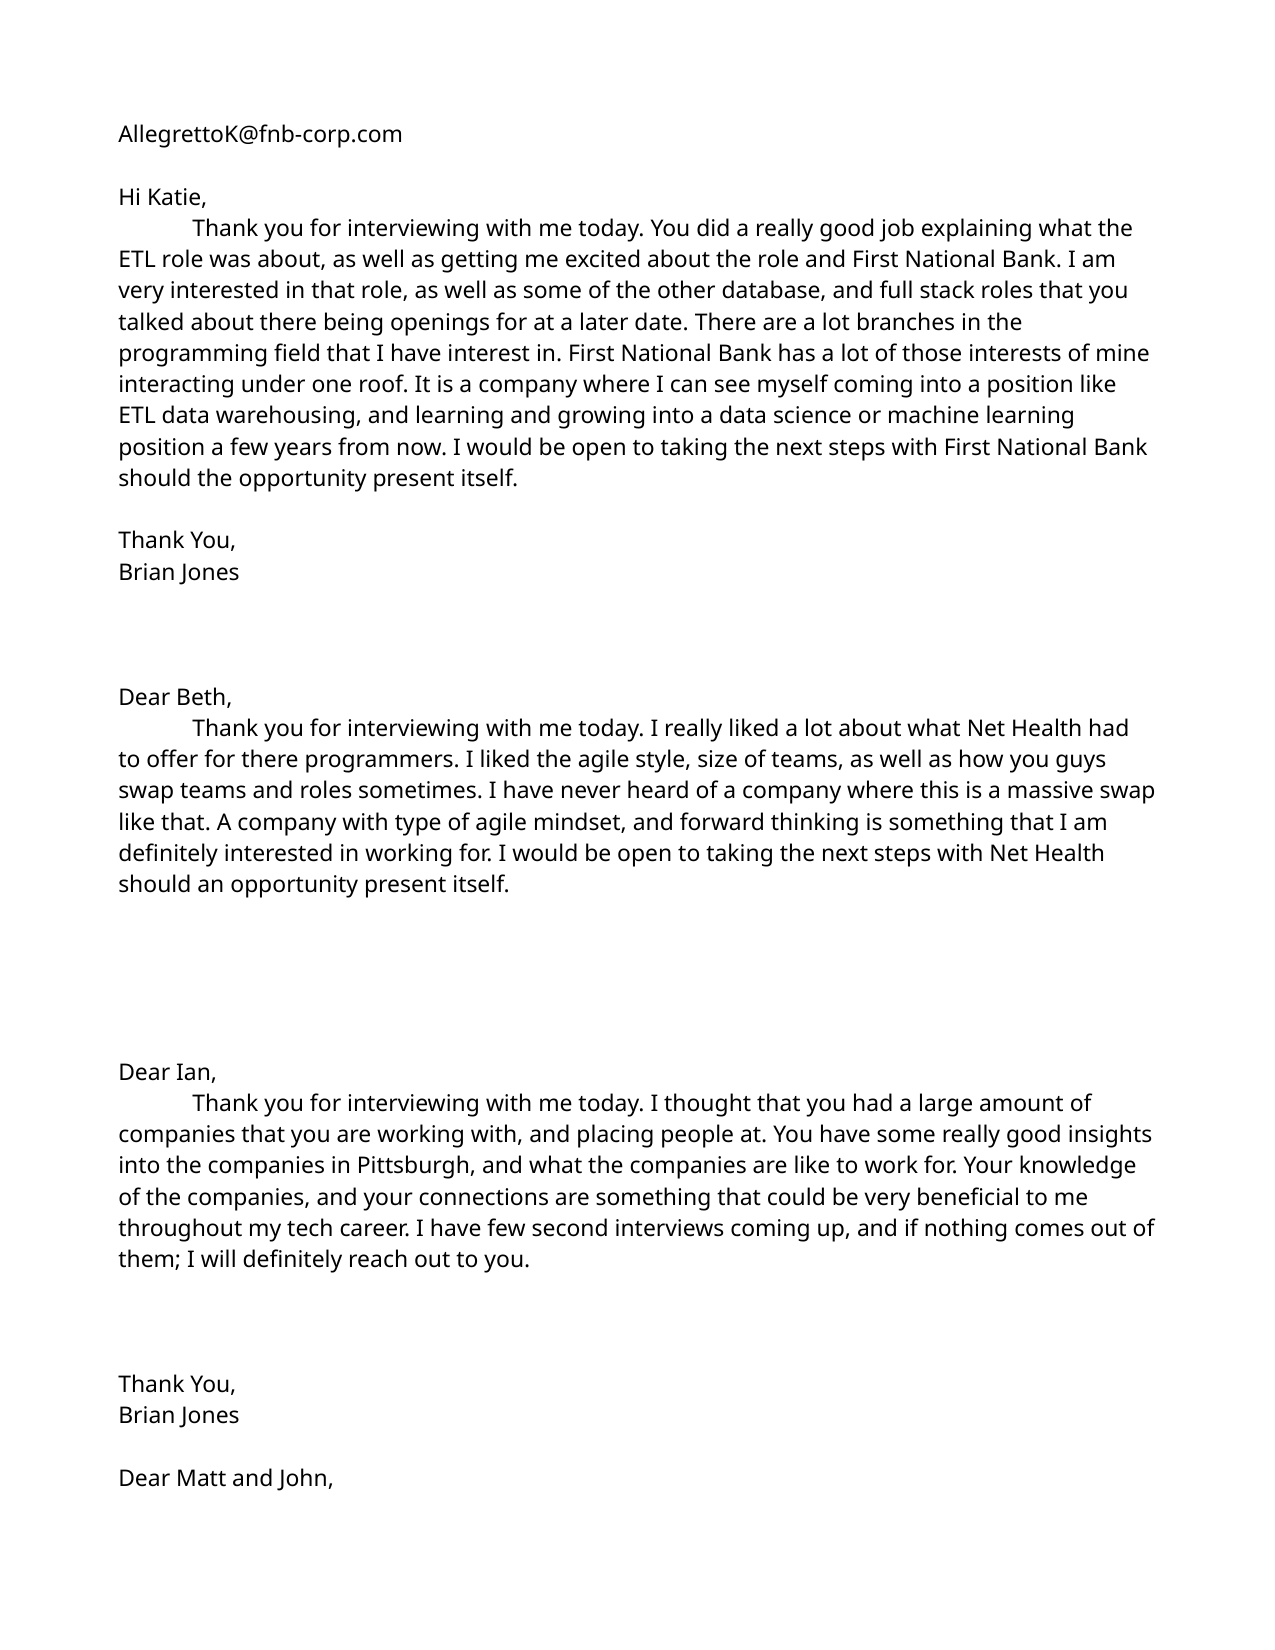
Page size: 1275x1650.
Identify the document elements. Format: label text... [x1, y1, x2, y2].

text Thank you for interviewing with me today. You did a really good job explaining what the ETL role was about, as well as getting me excited about the role and First National Bank. I am very interested in that role, as well as some of the other database, and full stack roles that you talked about there being openings for at a later date. There are a lot branches in the programming field that I have interest in. First National Bank has a lot of those interests of mine interacting under one roof. It is a company where I can see myself coming into a position like ETL data warehousing, and learning and growing into a data science or machine learning position a few years from now. I would be open to taking the next steps with First National Bank should the opportunity present itself. [118, 212, 1157, 493]
text Dear Matt and John, [118, 1462, 1157, 1493]
text Brian Jones [118, 556, 1157, 587]
text AllegrettoK@fnb-corp.com [118, 118, 1157, 149]
text Dear Ian, [118, 1056, 1157, 1087]
text Thank you for interviewing with me today. I really liked a lot about what Net Health had to offer for there programmers. I liked the agile style, size of teams, as well as how you guys swap teams and roles sometimes. I have never heard of a company where this is a massive swap like that. A company with type of agile mindset, and forward thinking is something that I am definitely interested in working for. I would be open to taking the next steps with Net Health should an opportunity present itself. [118, 712, 1157, 899]
text Thank You, [118, 524, 1157, 556]
text Thank you for interviewing with me today. I thought that you had a large amount of companies that you are working with, and placing people at. You have some really good insights into the companies in Pittsburgh, and what the companies are like to work for. Your knowledge of the companies, and your connections are something that could be very beneficial to me throughout my tech career. I have few second interviews coming up, and if nothing comes out of them; I will definitely reach out to you. [118, 1087, 1157, 1274]
text Thank You, [118, 1368, 1157, 1399]
text Dear Beth, [118, 681, 1157, 712]
text Hi Katie, [118, 181, 1157, 212]
text Brian Jones [118, 1399, 1157, 1431]
